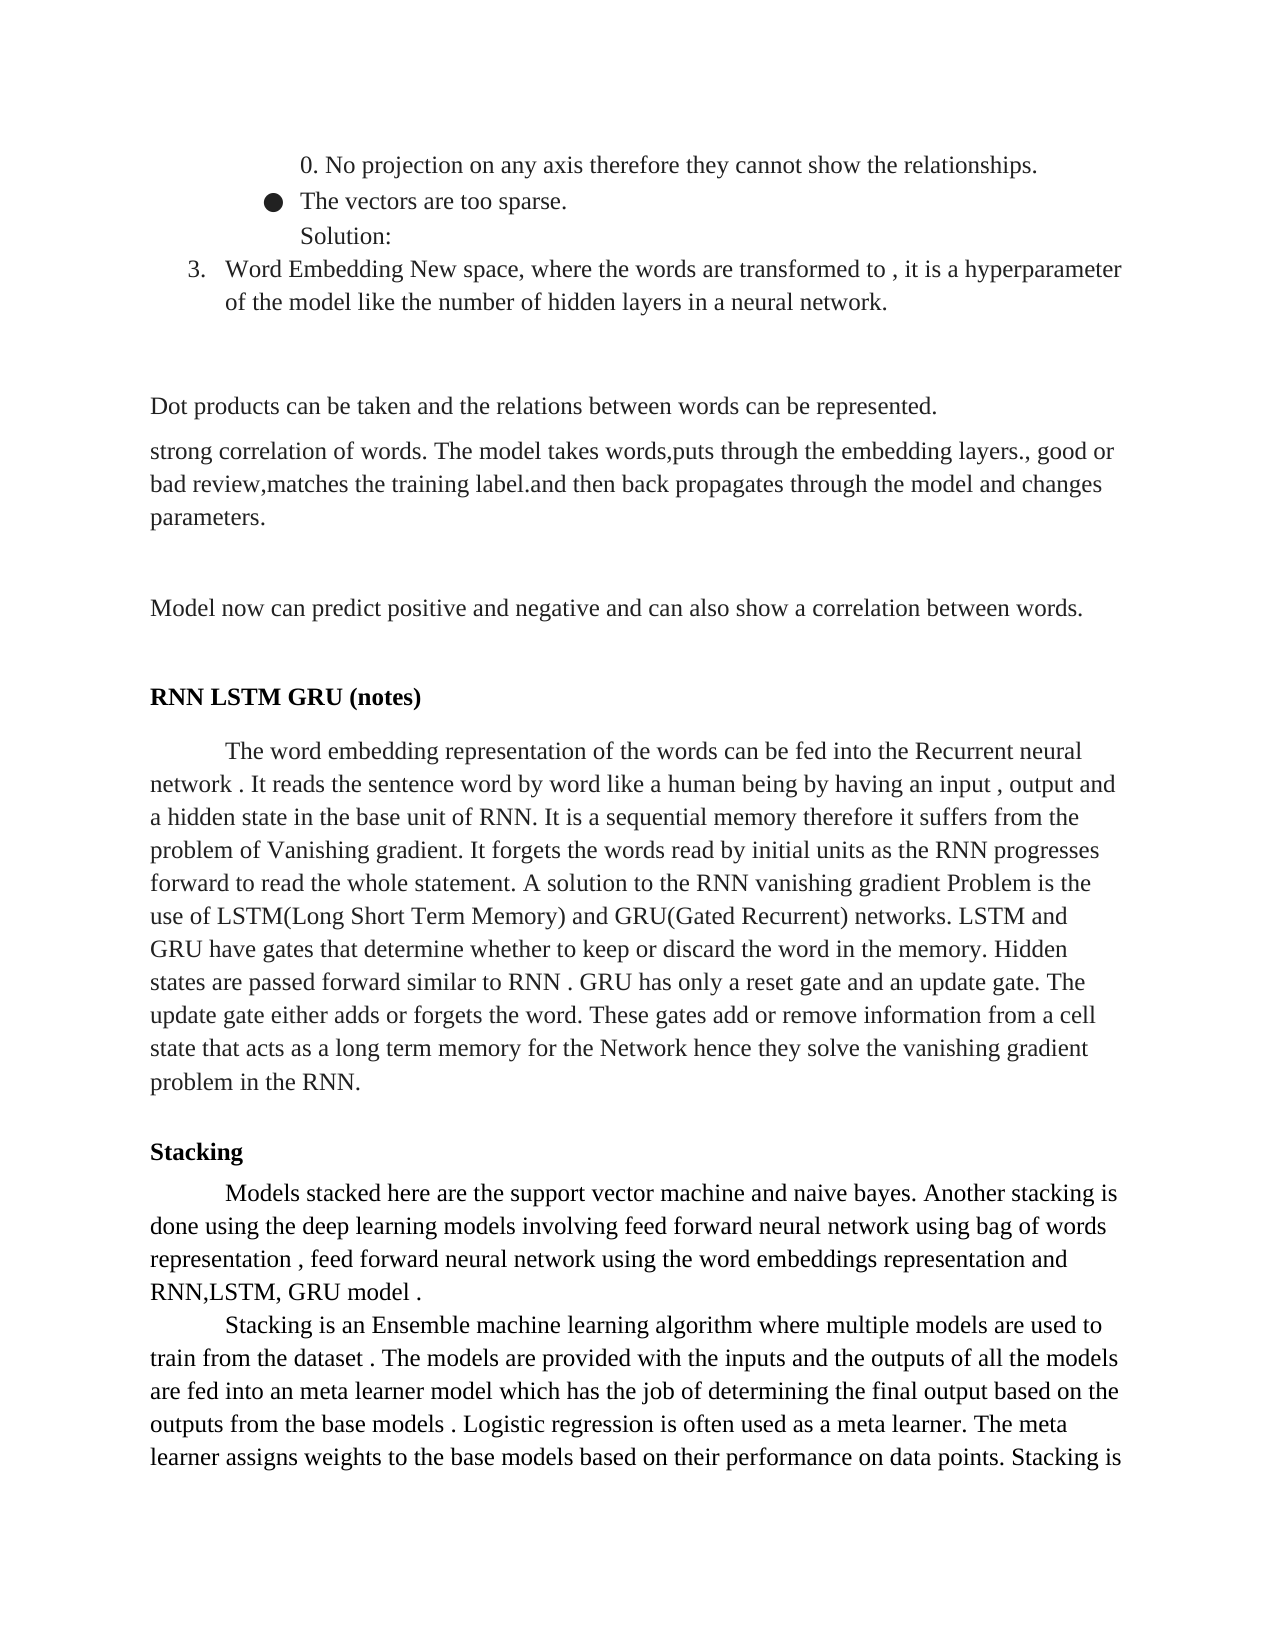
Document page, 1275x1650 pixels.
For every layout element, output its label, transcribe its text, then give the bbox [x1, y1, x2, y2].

text strong correlation of words. The model takes words,puts through the embedding layers., good or bad review,matches the training label.and then back propagates through the model and changes parameters. [150, 436, 1125, 531]
list Word Embedding New space, where the words are transformed to , it is a hyperparameter of the model like the number of hidden layers in a neural network. [187, 254, 1125, 316]
list 0. No projection on any axis therefore they cannot show the relationships. [262, 150, 1125, 179]
text The word embedding representation of the words can be fed into the Recurrent neural network . It reads the sentence word by word like a human being by having an input , output and a hidden state in the base unit of RNN. It is a sequential memory therefore it suffers from the problem of Vanishing gradient. It forgets the words read by initial units as the RNN progresses forward to read the whole statement. A solution to the RNN vanishing gradient Problem is the use of LSTM(Long Short Term Memory) and GRU(Gated Recurrent) networks. LSTM and GRU have gates that determine whether to keep or discard the word in the memory. Hidden states are passed forward similar to RNN . GRU has only a reset gate and an update gate. The update gate either adds or forgets the word. These gates add or remove information from a cell state that acts as a long term memory for the Network hence they solve the vanishing gradient problem in the RNN. [150, 736, 1125, 1095]
text Model now can predict positive and negative and can also show a correlation between words. [150, 593, 1125, 622]
text Models stacked here are the support vector machine and naive bayes. Another stacking is done using the deep learning models involving feed forward neural network using bag of words representation , feed forward neural network using the word embeddings representation and RNN,LSTM, GRU model . [150, 1178, 1125, 1306]
text Stacking is an Ensemble machine learning algorithm where multiple models are used to train from the dataset . The models are provided with the inputs and the outputs of all the models are fed into an meta learner model which has the job of determining the final output based on the outputs from the base models . Logistic regression is often used as a meta learner. The meta learner assigns weights to the base models based on their performance on data points. Stacking is [150, 1310, 1125, 1471]
text Dot products can be taken and the relations between words can be represented. [150, 391, 1125, 420]
subtitle Stacking [150, 1137, 1125, 1166]
text RNN LSTM GRU (notes) [150, 682, 1125, 711]
list The vectors are too sparse. Solution: [262, 183, 1125, 250]
